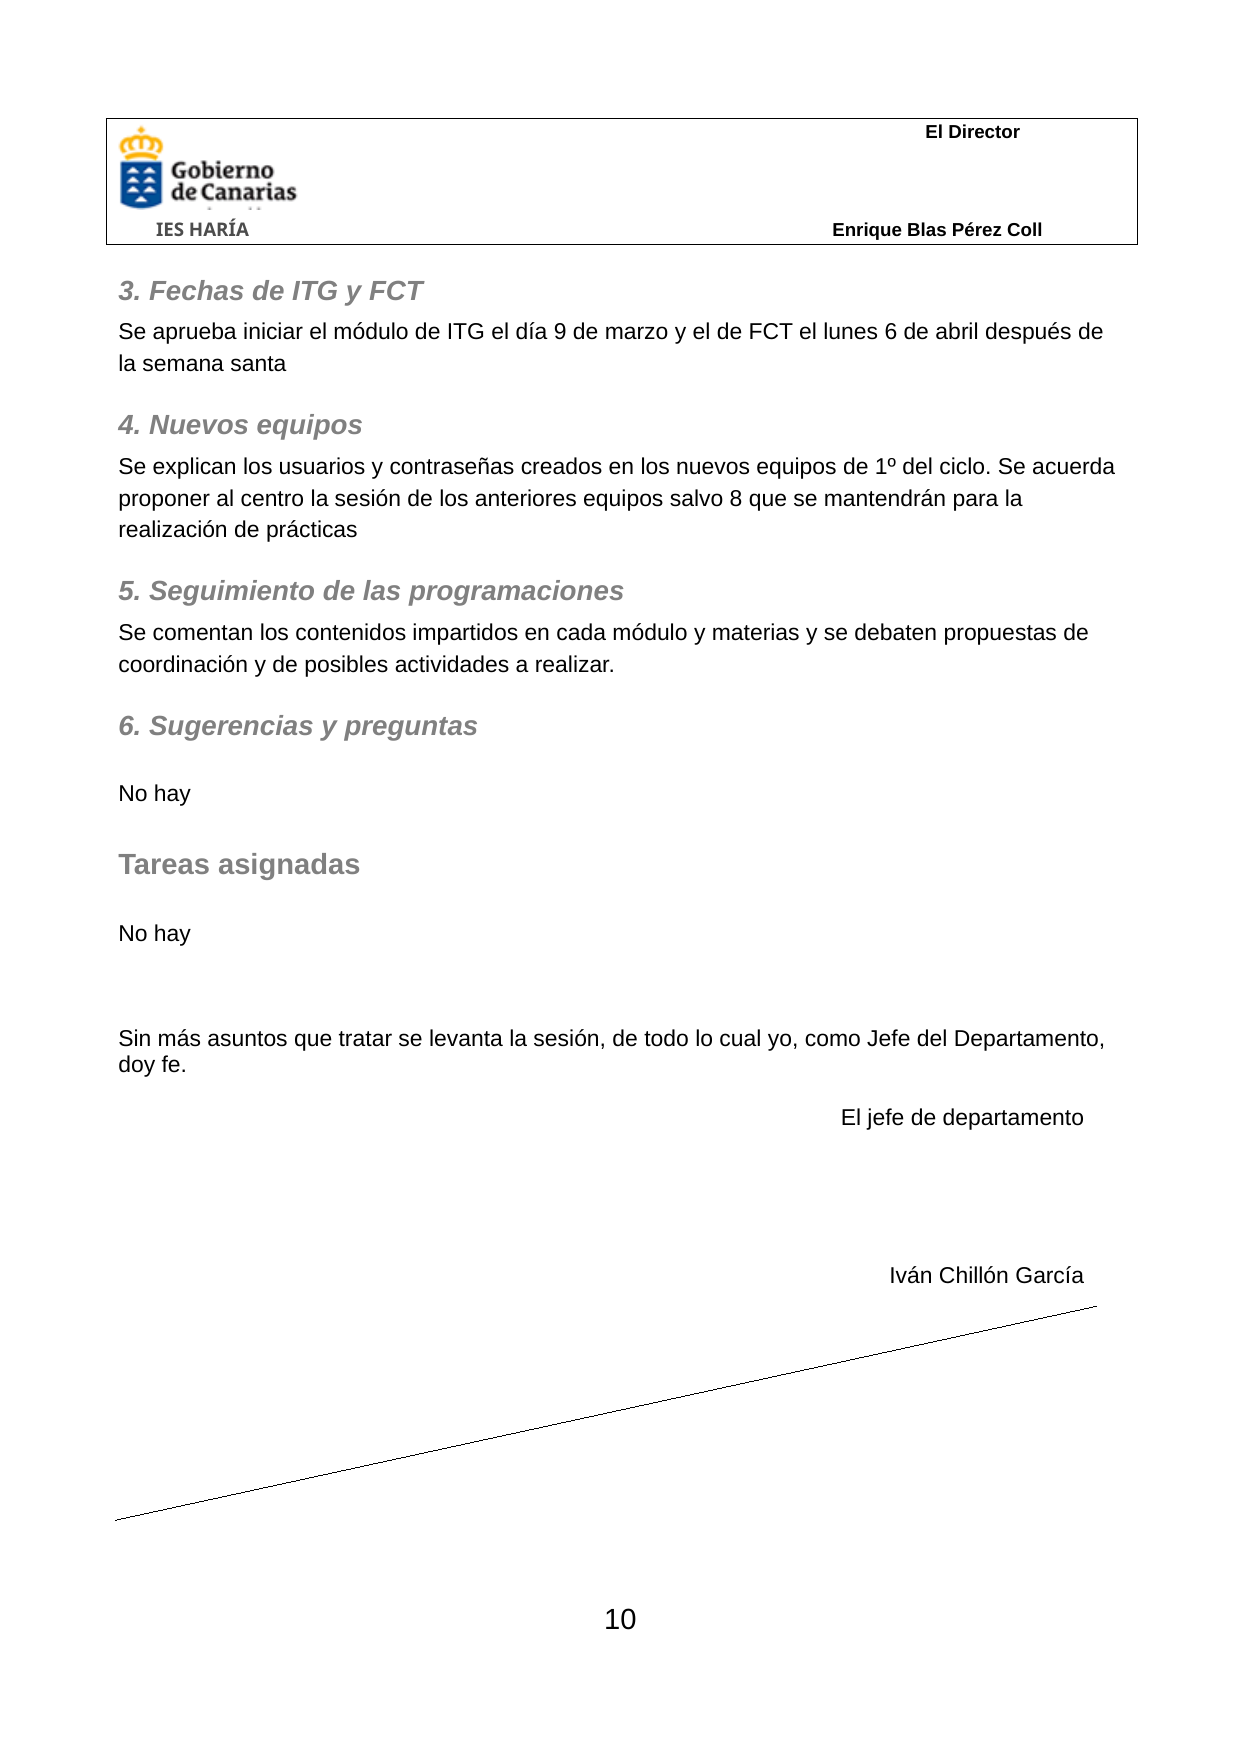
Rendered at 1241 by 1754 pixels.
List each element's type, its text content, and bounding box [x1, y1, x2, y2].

text El jefe de departamento [118, 1104, 1122, 1131]
text No hay [118, 780, 1122, 806]
text Iván Chillón García [118, 1262, 1122, 1289]
subtitle 3. Fechas de ITG y FCT [118, 274, 1122, 306]
text Se aprueba iniciar el módulo de ITG el día 9 de marzo y el de FCT el lunes 6 de abril después de la semana santa [118, 318, 1122, 376]
picture [115, 123, 300, 210]
text Se explican los usuarios y contraseñas creados en los nuevos equipos de 1º del ciclo. Se acuerda proponer al centro la sesión de los anteriores equipos salvo 8 que se mantendrán para la realización de prácticas [118, 453, 1122, 542]
subtitle 6. Sugerencias y preguntas [118, 709, 1122, 741]
text No hay [118, 920, 1122, 946]
subtitle 5. Seguimiento de las programaciones [118, 575, 1122, 607]
subtitle Tareas asignadas [118, 847, 1122, 881]
subtitle 4. Nuevos equipos [118, 408, 1122, 440]
text Se comentan los contenidos impartidos en cada módulo y materias y se debaten propuestas de coordinación y de posibles actividades a realizar. [118, 619, 1122, 677]
text Sin más asuntos que tratar se levanta la sesión, de todo lo cual yo, como Jefe del Departamento, doy fe. [118, 1025, 1122, 1078]
